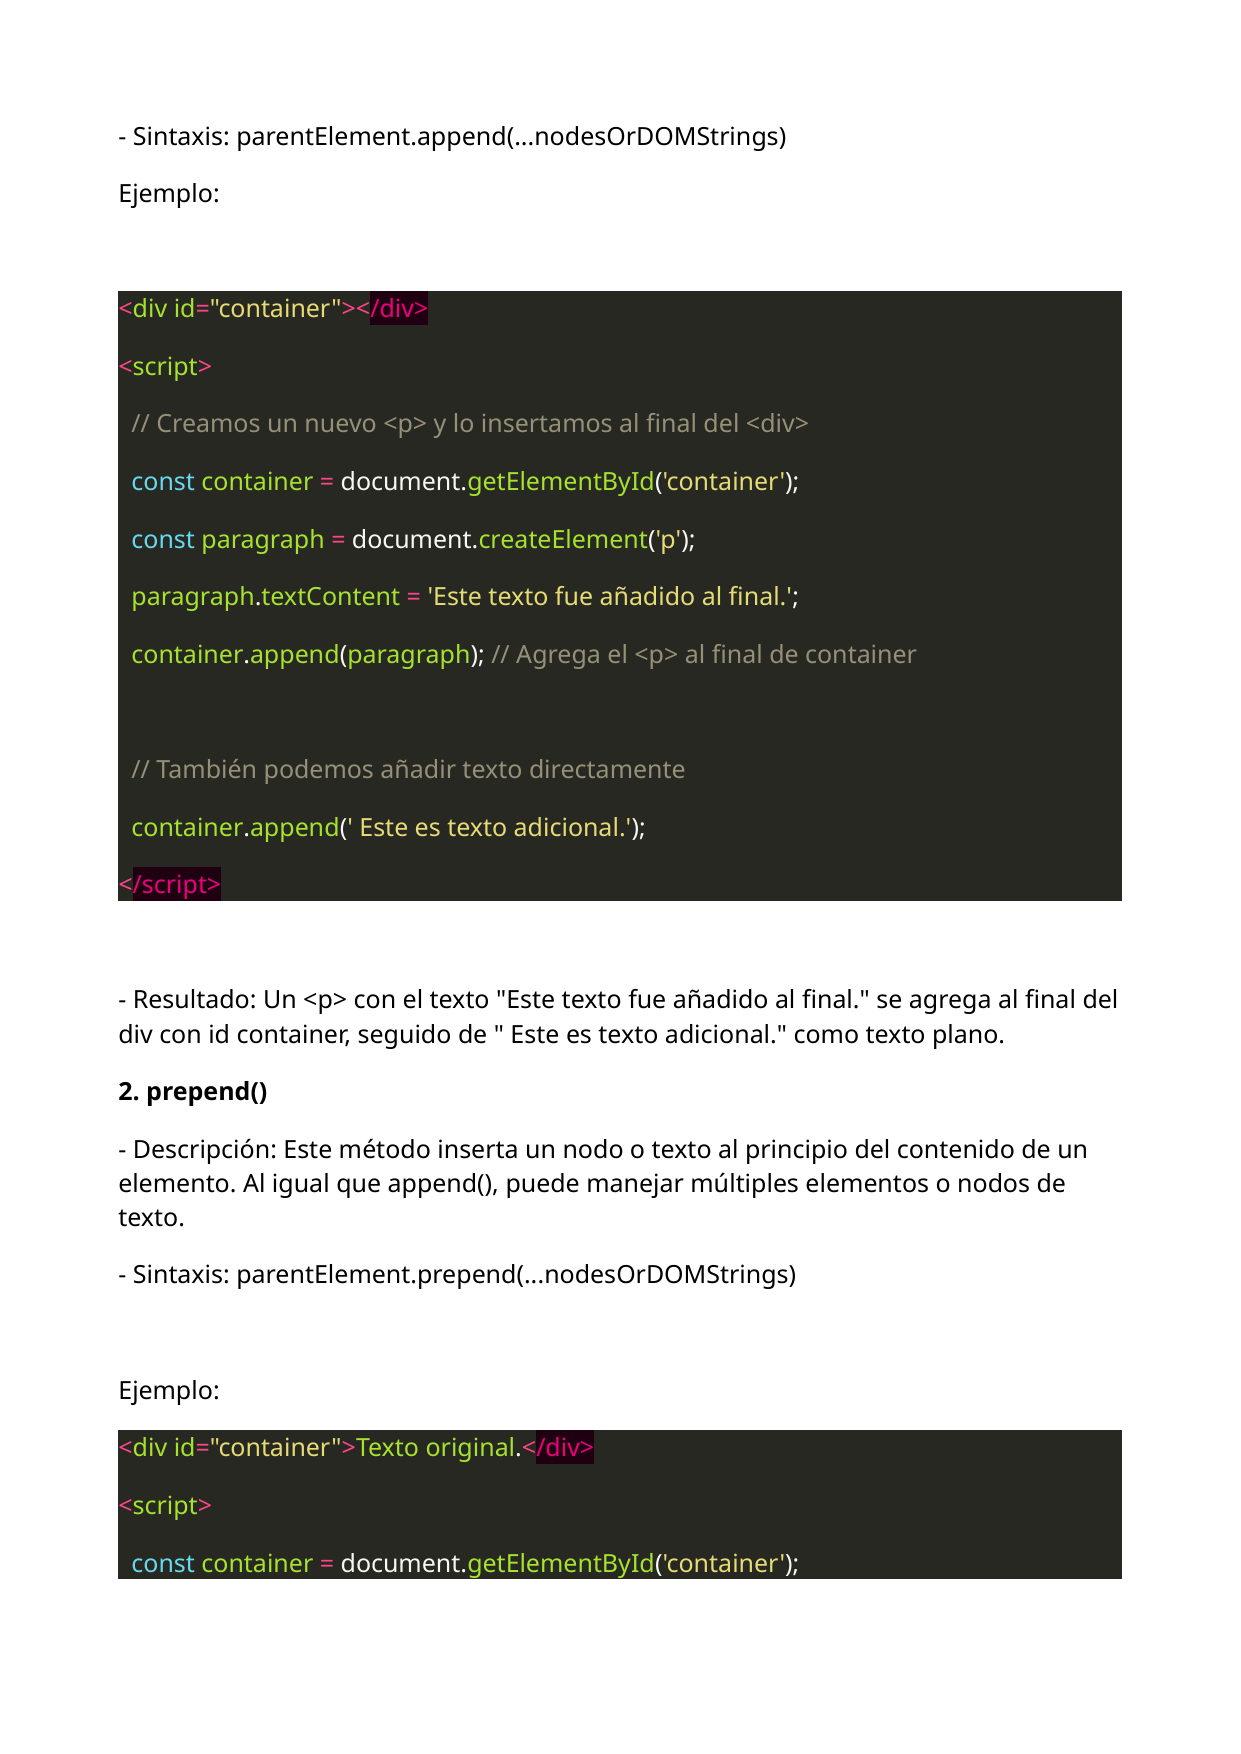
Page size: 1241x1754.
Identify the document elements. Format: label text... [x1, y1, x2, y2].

text paragraph.textContent = 'Este texto fue añadido al final.'; [118, 579, 1122, 613]
text // También podemos añadir texto directamente [118, 752, 1122, 786]
text Ejemplo: [118, 1372, 1122, 1406]
text - Sintaxis: parentElement.prepend(...nodesOrDOMStrings) [118, 1257, 1122, 1291]
text - Resultado: Un <p> con el texto "Este texto fue añadido al final." se agrega al final del div con id container, seguido de " Este es texto adicional." como texto plano. [118, 982, 1122, 1050]
text 2. prepend() [118, 1074, 1122, 1108]
text const container = document.getElementById('container'); [118, 1545, 1122, 1579]
text container.append(' Este es texto adicional.'); [118, 809, 1122, 843]
text <script> [118, 1488, 1122, 1522]
text Ejemplo: [118, 176, 1122, 210]
text </script> [118, 867, 1122, 901]
text const paragraph = document.createElement('p'); [118, 521, 1122, 555]
text const container = document.getElementById('container'); [118, 464, 1122, 498]
text <div id="container"></div> [118, 291, 1122, 325]
text <div id="container">Texto original.</div> [118, 1430, 1122, 1464]
text // Creamos un nuevo <p> y lo insertamos al final del <div> [118, 406, 1122, 440]
text <script> [118, 348, 1122, 383]
text - Descripción: Este método inserta un nodo o texto al principio del contenido de un elemento. Al igual que append(), puede manejar múltiples elementos o nodos de texto. [118, 1131, 1122, 1234]
text - Sintaxis: parentElement.append(...nodesOrDOMStrings) [118, 118, 1122, 152]
text container.append(paragraph); // Agrega el <p> al final de container [118, 637, 1122, 671]
